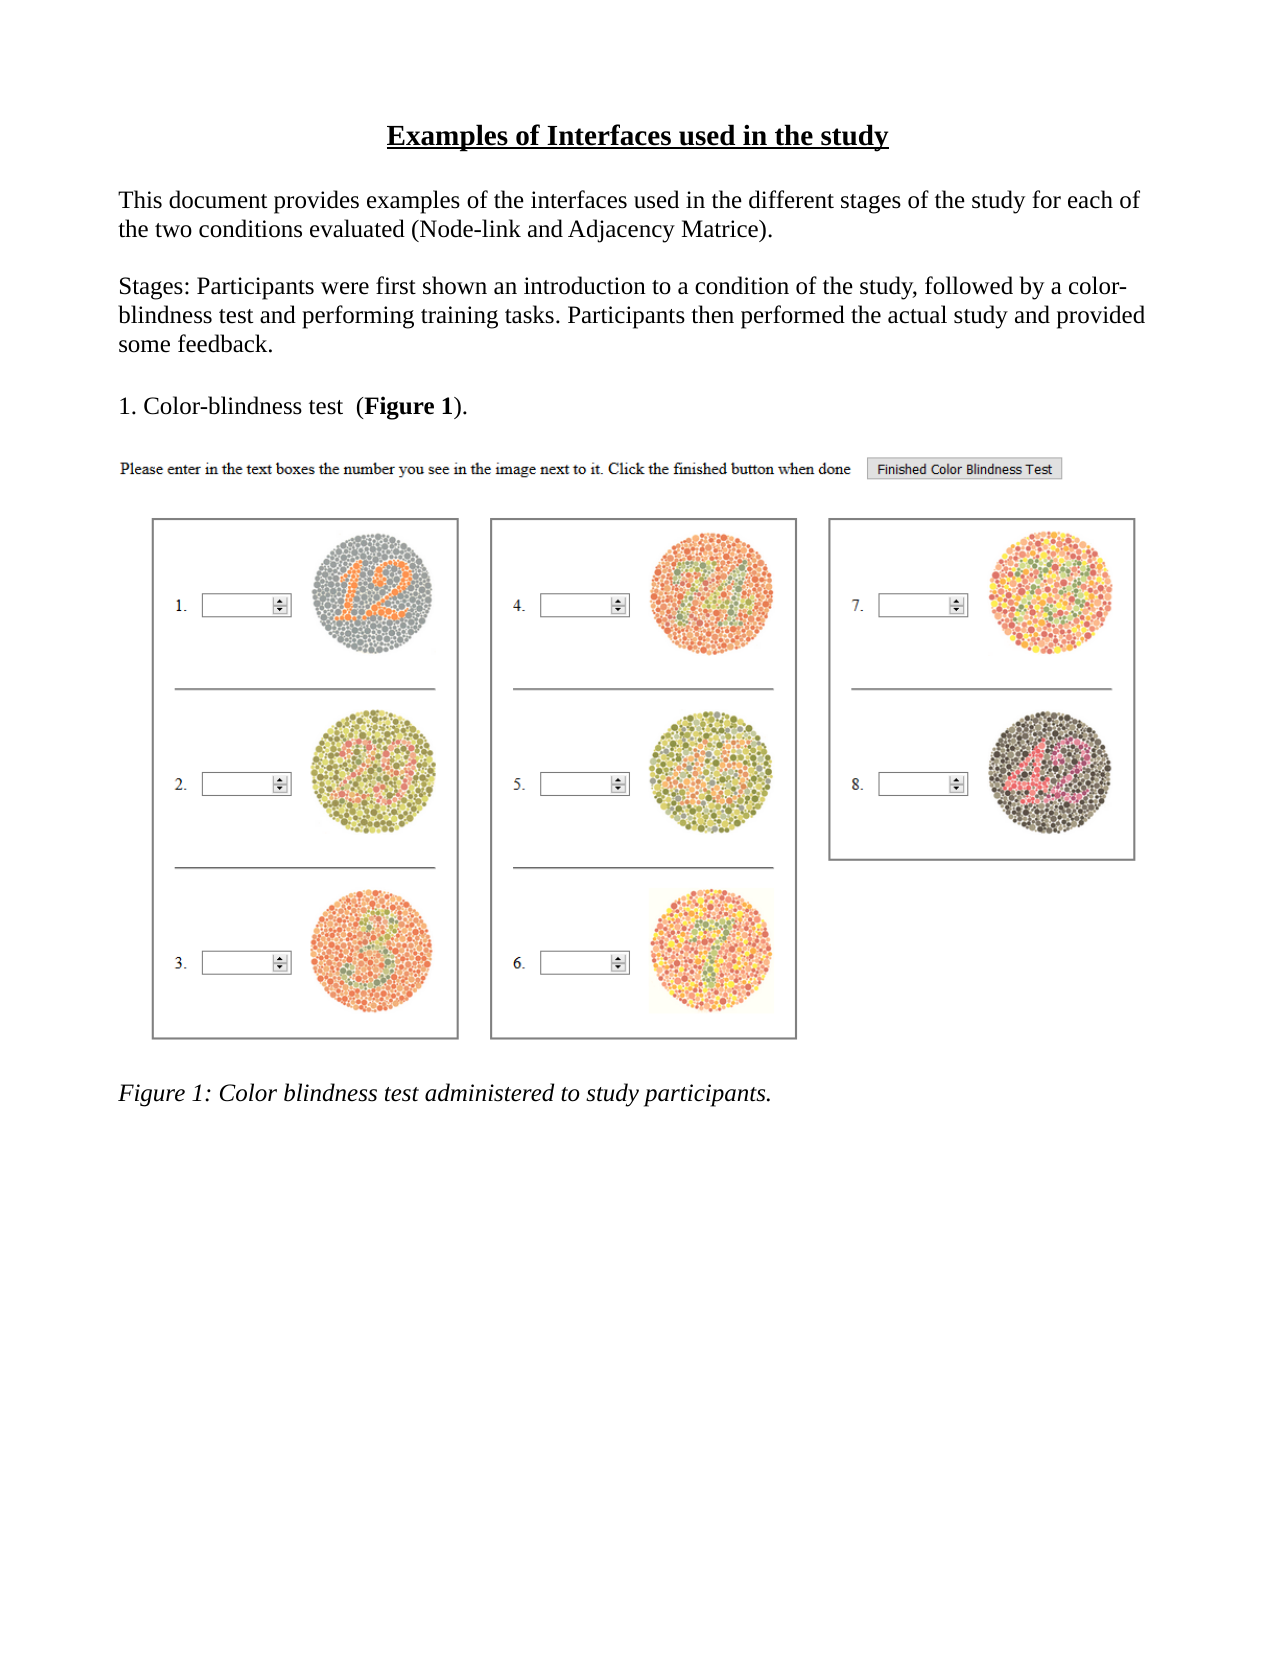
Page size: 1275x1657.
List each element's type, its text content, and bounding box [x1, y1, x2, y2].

text Examples of Interfaces used in the study [118, 118, 1157, 152]
text Stages: Participants were first shown an introduction to a condition of the study, followed by a color-blindness test and performing training tasks. Participants then performed the actual study and provided some feedback. [118, 271, 1157, 358]
picture [110, 448, 1149, 1050]
text 1. Color-blindness test (Figure 1). [118, 391, 1157, 420]
text This document provides examples of the interfaces used in the different stages of the study for each of the two conditions evaluated (Node-link and Adjacency Matrice). [118, 185, 1157, 243]
text Figure 1: Color blindness test administered to study participants. [118, 1078, 1157, 1107]
